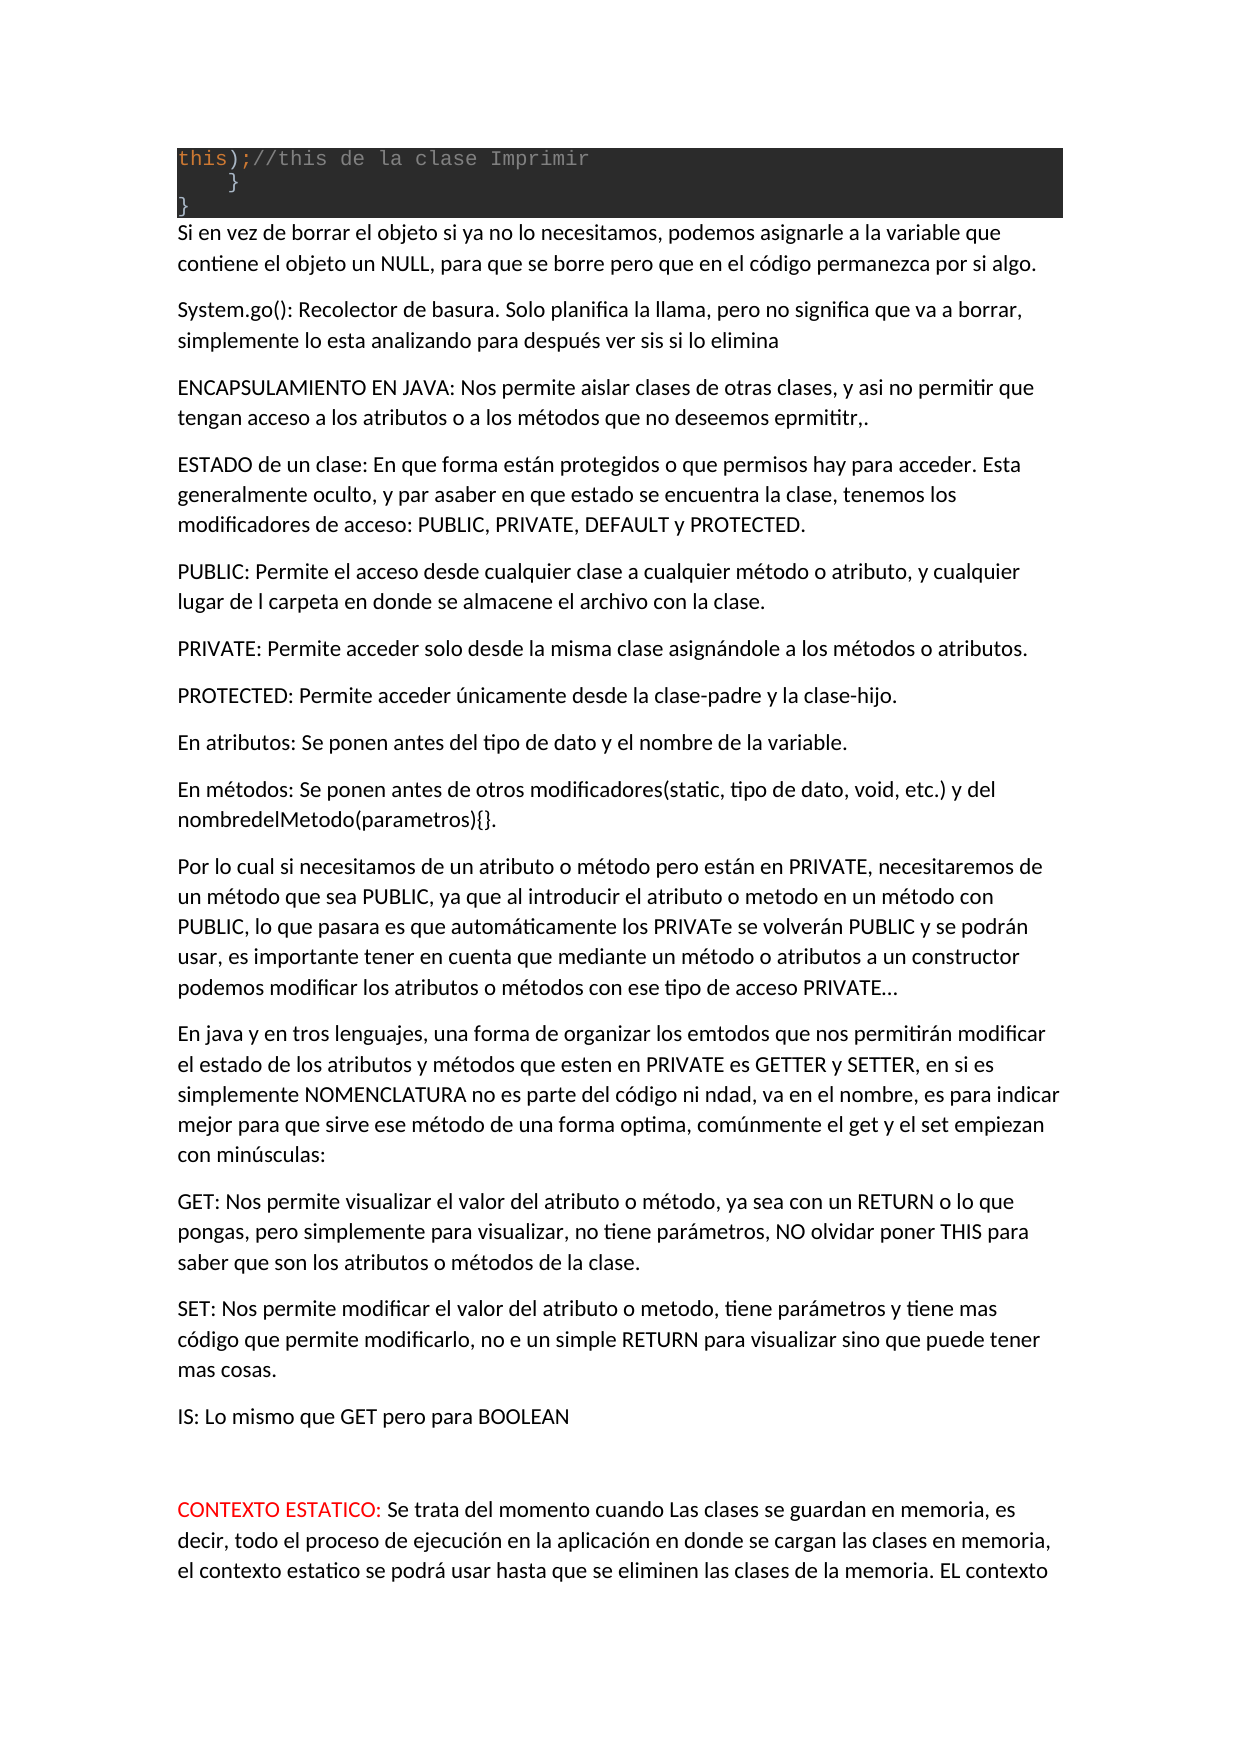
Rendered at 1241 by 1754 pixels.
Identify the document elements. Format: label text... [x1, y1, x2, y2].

text En métodos: Se ponen antes de otros modificadores(static, tipo de dato, void, etc.) y del nombredelMetodo(parametros){}. [177, 775, 1063, 833]
text Si en vez de borrar el objeto si ya no lo necesitamos, podemos asignarle a la variable que contiene el objeto un NULL, para que se borre pero que en el código permanezca por si algo. [177, 218, 1063, 277]
text CONTEXTO ESTATICO: Se trata del momento cuando Las clases se guardan en memoria, es decir, todo el proceso de ejecución en la aplicación en donde se cargan las clases en memoria, el contexto estatico se podrá usar hasta que se eliminen las clases de la memoria. EL contexto [177, 1496, 1063, 1584]
text En java y en tros lenguajes, una forma de organizar los emtodos que nos permitirán modificar el estado de los atributos y métodos que esten en PRIVATE es GETTER y SETTER, en si es simplemente NOMENCLATURA no es parte del código ni ndad, va en el nombre, es para indicar mejor para que sirve ese método de una forma optima, comúnmente el get y el set empiezan con minúsculas: [177, 1019, 1063, 1168]
text PRIVATE: Permite acceder solo desde la misma clase asignándole a los métodos o atributos. [177, 634, 1063, 662]
text En atributos: Se ponen antes del tipo de dato y el nombre de la variable. [177, 728, 1063, 756]
text PUBLIC: Permite el acceso desde cualquier clase a cualquier método o atributo, y cualquier lugar de l carpeta en donde se almacene el archivo con la clase. [177, 557, 1063, 615]
text System.go(): Recolector de basura. Solo planifica la llama, pero no significa que va a borrar, simplemente lo esta analizando para después ver sis si lo elimina [177, 296, 1063, 354]
text IS: Lo mismo que GET pero para BOOLEAN [177, 1402, 1063, 1430]
text ENCAPSULAMIENTO EN JAVA: Nos permite aislar clases de otras clases, y asi no permitir que tengan acceso a los atributos o a los métodos que no deseemos eprmititr,. [177, 373, 1063, 431]
text PROTECTED: Permite acceder únicamente desde la clase-padre y la clase-hijo. [177, 681, 1063, 709]
text GET: Nos permite visualizar el valor del atributo o método, ya sea con un RETURN o lo que pongas, pero simplemente para visualizar, no tiene parámetros, NO olvidar poner THIS para saber que son los atributos o métodos de la clase. [177, 1187, 1063, 1276]
text SET: Nos permite modificar el valor del atributo o metodo, tiene parámetros y tiene mas código que permite modificarlo, no e un simple RETURN para visualizar sino que puede tener mas cosas. [177, 1294, 1063, 1383]
text ESTADO de un clase: En que forma están protegidos o que permisos hay para acceder. Esta generalmente oculto, y par asaber en que estado se encuentra la clase, tenemos los modificadores de acceso: PUBLIC, PRIVATE, DEFAULT y PROTECTED. [177, 450, 1063, 538]
text this);//this de la clase Imprimir } } [177, 148, 1063, 218]
text Por lo cual si necesitamos de un atributo o método pero están en PRIVATE, necesitaremos de un método que sea PUBLIC, ya que al introducir el atributo o metodo en un método con PUBLIC, lo que pasara es que automáticamente los PRIVATe se volverán PUBLIC y se podrán usar, es importante tener en cuenta que mediante un método o atributos a un constructor podemos modificar los atributos o métodos con ese tipo de acceso PRIVATE… [177, 852, 1063, 1001]
